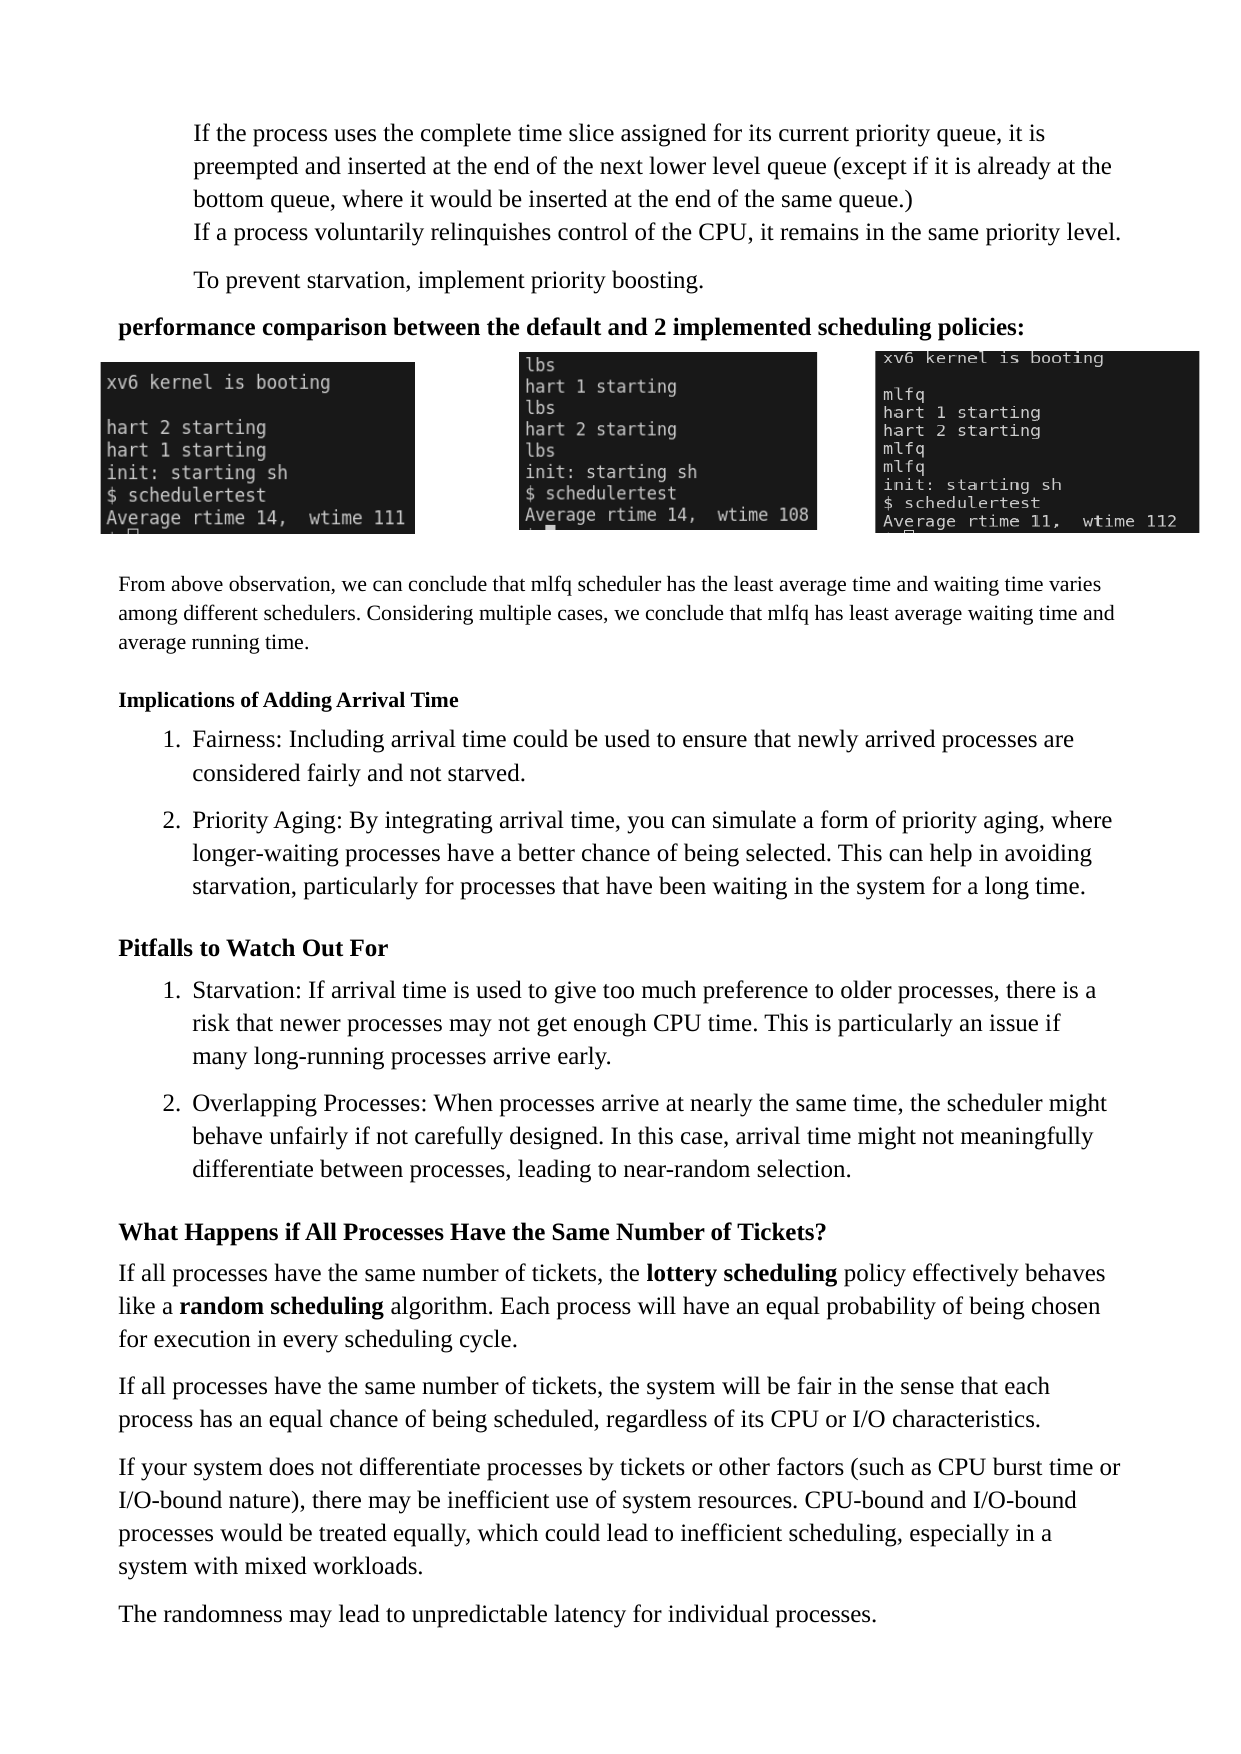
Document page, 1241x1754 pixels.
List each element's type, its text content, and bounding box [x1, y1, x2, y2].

subtitle Pitfalls to Watch Out For [118, 933, 1122, 962]
picture [519, 352, 818, 530]
picture [100, 362, 415, 534]
text The randomness may lead to unpredictable latency for individual processes. [118, 1599, 1122, 1627]
list Starvation: If arrival time is used to give too much preference to older processes, there is a risk that newer processes may not get enough CPU time. This is particularly an issue if many long-running processes arrive early. [162, 975, 1122, 1069]
text performance comparison between the default and 2 implemented scheduling policies: [118, 312, 1122, 341]
text From above observation, we can conclude that mlfq scheduler has the least average time and waiting time varies among different schedulers. Considering multiple cases, we conclude that mlfq has least average waiting time and average running time. [118, 571, 1122, 654]
list If a process voluntarily relinquishes control of the CPU, it remains in the same priority level. [164, 217, 1122, 246]
text If all processes have the same number of tickets, the lottery scheduling policy effectively behaves like a random scheduling algorithm. Each process will have an equal probability of being chosen for execution in every scheduling cycle. [118, 1258, 1122, 1353]
picture [875, 351, 1200, 533]
text If all processes have the same number of tickets, the system will be fair in the sense that each process has an equal chance of being scheduled, regardless of its CPU or I/O characteristics. [118, 1371, 1122, 1433]
list If the process uses the complete time slice assigned for its current priority queue, it is preempted and inserted at the end of the next lower level queue (except if it is already at the bottom queue, where it would be inserted at the end of the same queue.) [164, 118, 1122, 213]
list To prevent starvation, implement priority boosting. [164, 265, 1122, 293]
subtitle Implications of Adding Arrival Time [118, 687, 1122, 712]
list Fairness: Including arrival time could be used to ensure that newly arrived processes are considered fairly and not starved. [162, 724, 1122, 786]
list Priority Aging: By integrating arrival time, you can simulate a form of priority aging, where longer-waiting processes have a better chance of being selected. This can help in avoiding starvation, particularly for processes that have been waiting in the system for a long time. [162, 805, 1122, 900]
list Overlapping Processes: When processes arrive at nearly the same time, the scheduler might behave unfairly if not carefully designed. In this case, arrival time might not meaningfully differentiate between processes, leading to near-random selection. [162, 1088, 1122, 1183]
text If your system does not differentiate processes by tickets or other factors (such as CPU burst time or I/O-bound nature), there may be inefficient use of system resources. CPU-bound and I/O-bound processes would be treated equally, which could lead to inefficient scheduling, especially in a system with mixed workloads. [118, 1452, 1122, 1580]
subtitle What Happens if All Processes Have the Same Number of Tickets? [118, 1217, 1122, 1245]
